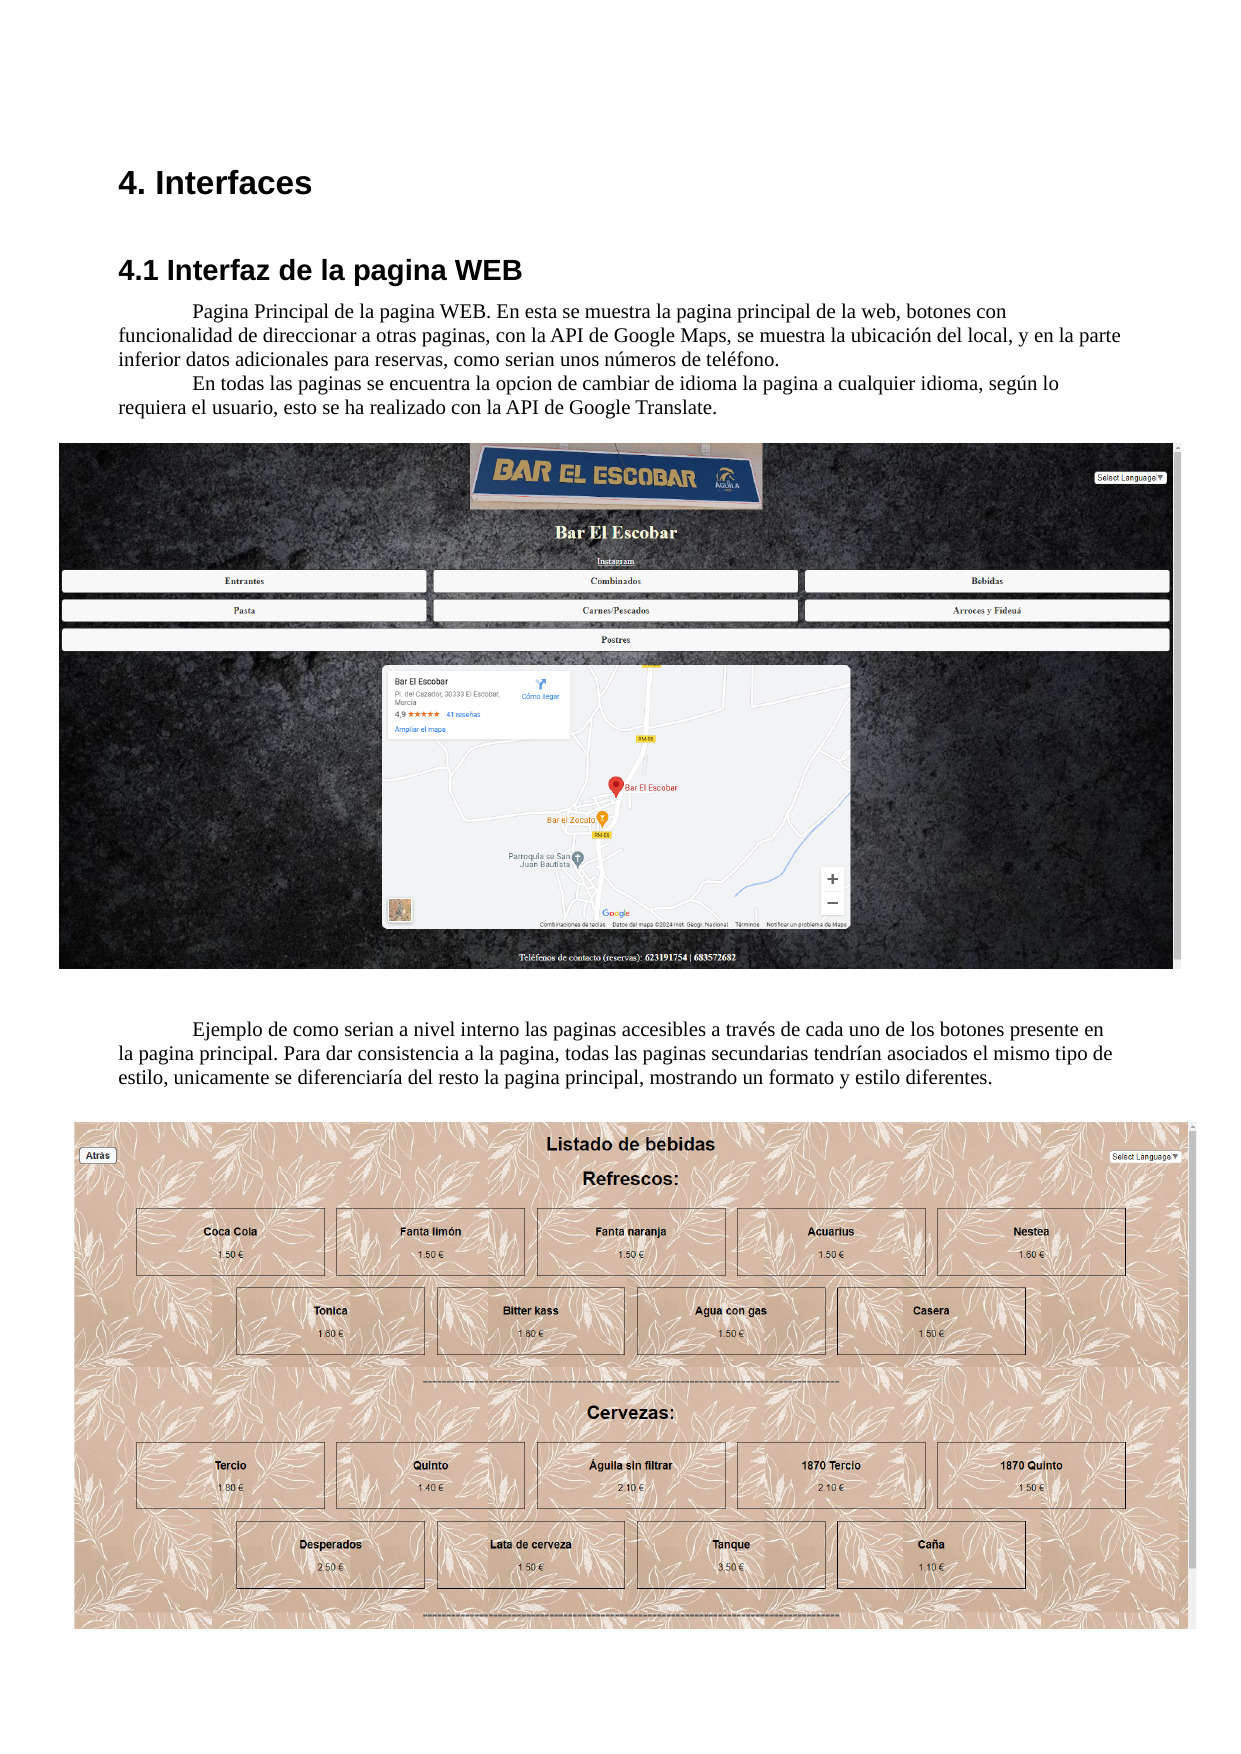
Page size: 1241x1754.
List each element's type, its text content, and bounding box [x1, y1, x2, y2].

picture [74, 1122, 1197, 1629]
subtitle 4.1 Interfaz de la pagina WEB [118, 253, 1122, 286]
subtitle 4. Interfaces [118, 163, 1122, 201]
text Ejemplo de como serian a nivel interno las paginas accesibles a través de cada uno de los botones presente en la pagina principal. Para dar consistencia a la pagina, todas las paginas secundarias tendrían asociados el mismo tipo de estilo, unicamente se diferenciaría del resto la pagina principal, mostrando un formato y estilo diferentes. [118, 1017, 1122, 1089]
picture [59, 443, 1182, 969]
text Pagina Principal de la pagina WEB. En esta se muestra la pagina principal de la web, botones con funcionalidad de direccionar a otras paginas, con la API de Google Maps, se muestra la ubicación del local, y en la parte inferior datos adicionales para reservas, como serian unos números de teléfono. [118, 299, 1122, 371]
text En todas las paginas se encuentra la opcion de cambiar de idioma la pagina a cualquier idioma, según lo requiera el usuario, esto se ha realizado con la API de Google Translate. [118, 371, 1122, 419]
